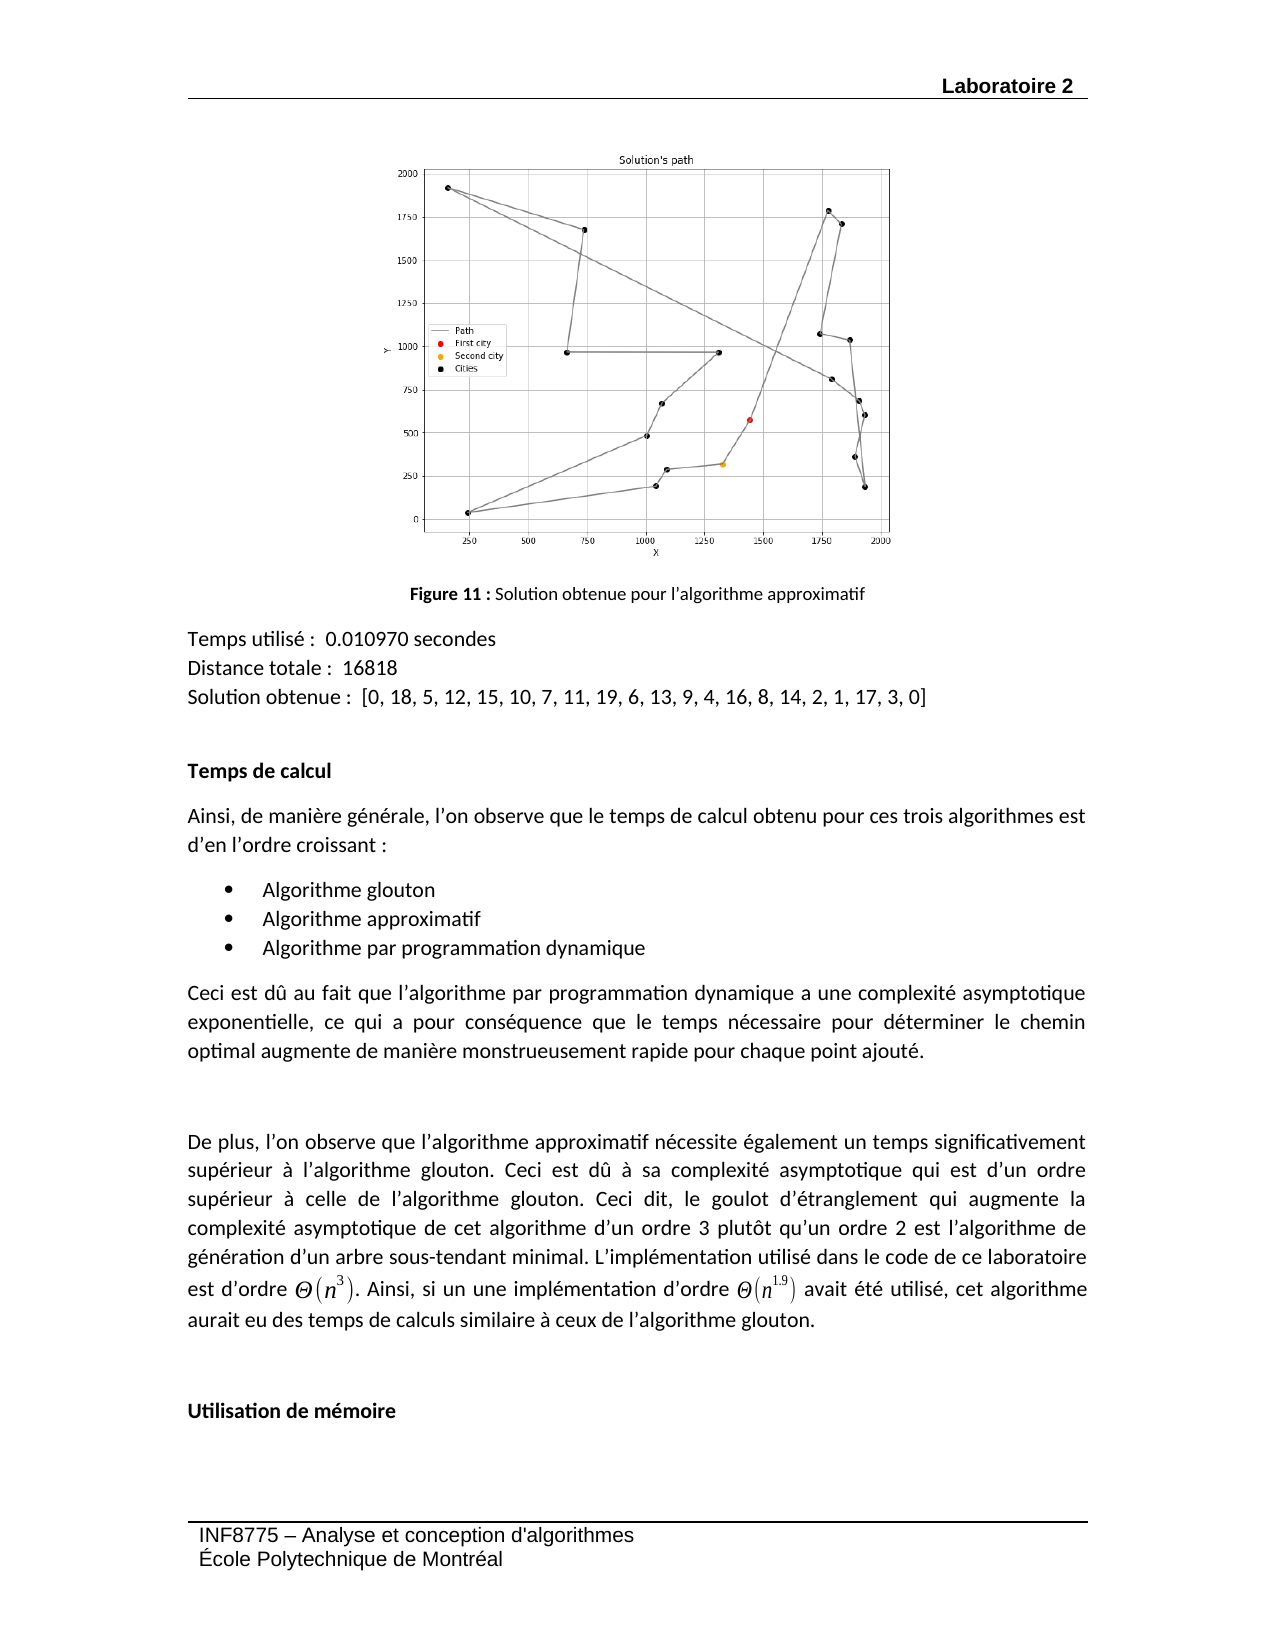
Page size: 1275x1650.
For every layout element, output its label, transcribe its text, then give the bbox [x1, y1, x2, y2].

list Algorithme approximatif [225, 905, 1087, 932]
list Algorithme par programmation dynamique [225, 934, 1087, 961]
text Ainsi, de manière générale, l’on observe que le temps de calcul obtenu pour ces trois algorithmes est d’en l’ordre croissant : [187, 802, 1087, 858]
text Temps utilisé : 0.010970 secondes [187, 625, 1087, 652]
picture [379, 150, 896, 563]
text Ceci est dû au fait que l’algorithme par programmation dynamique a une complexité asymptotique exponentielle, ce qui a pour conséquence que le temps nécessaire pour déterminer le chemin optimal augmente de manière monstrueusement rapide pour chaque point ajouté. [187, 979, 1087, 1064]
text Figure 11 : Solution obtenue pour l’algorithme approximatif [187, 582, 1087, 604]
text Utilisation de mémoire [187, 1397, 1087, 1424]
text Temps de calcul [187, 757, 1087, 784]
text Distance totale : 16818 [187, 654, 1087, 681]
text De plus, l’on observe que l’algorithme approximatif nécessite également un temps significativement supérieur à l’algorithme glouton. Ceci est dû à sa complexité asymptotique qui est d’un ordre supérieur à celle de l’algorithme glouton. Ceci dit, le goulot d’étranglement qui augmente la complexité asymptotique de cet algorithme d’un ordre 3 plutôt qu’un ordre 2 est l’algorithme de génération d’un arbre sous-tendant minimal. L’implémentation utilisé dans le code de ce laboratoire est d’ordre . Ainsi, si un une implémentation d’ordre avait été utilisé, cet algorithme aurait eu des temps de calculs similaire à ceux de l’algorithme glouton. [187, 1128, 1087, 1333]
list Algorithme glouton [225, 877, 1087, 903]
text Solution obtenue : [0, 18, 5, 12, 15, 10, 7, 11, 19, 6, 13, 9, 4, 16, 8, 14, 2, 1, 17, 3, 0] [187, 683, 1087, 709]
